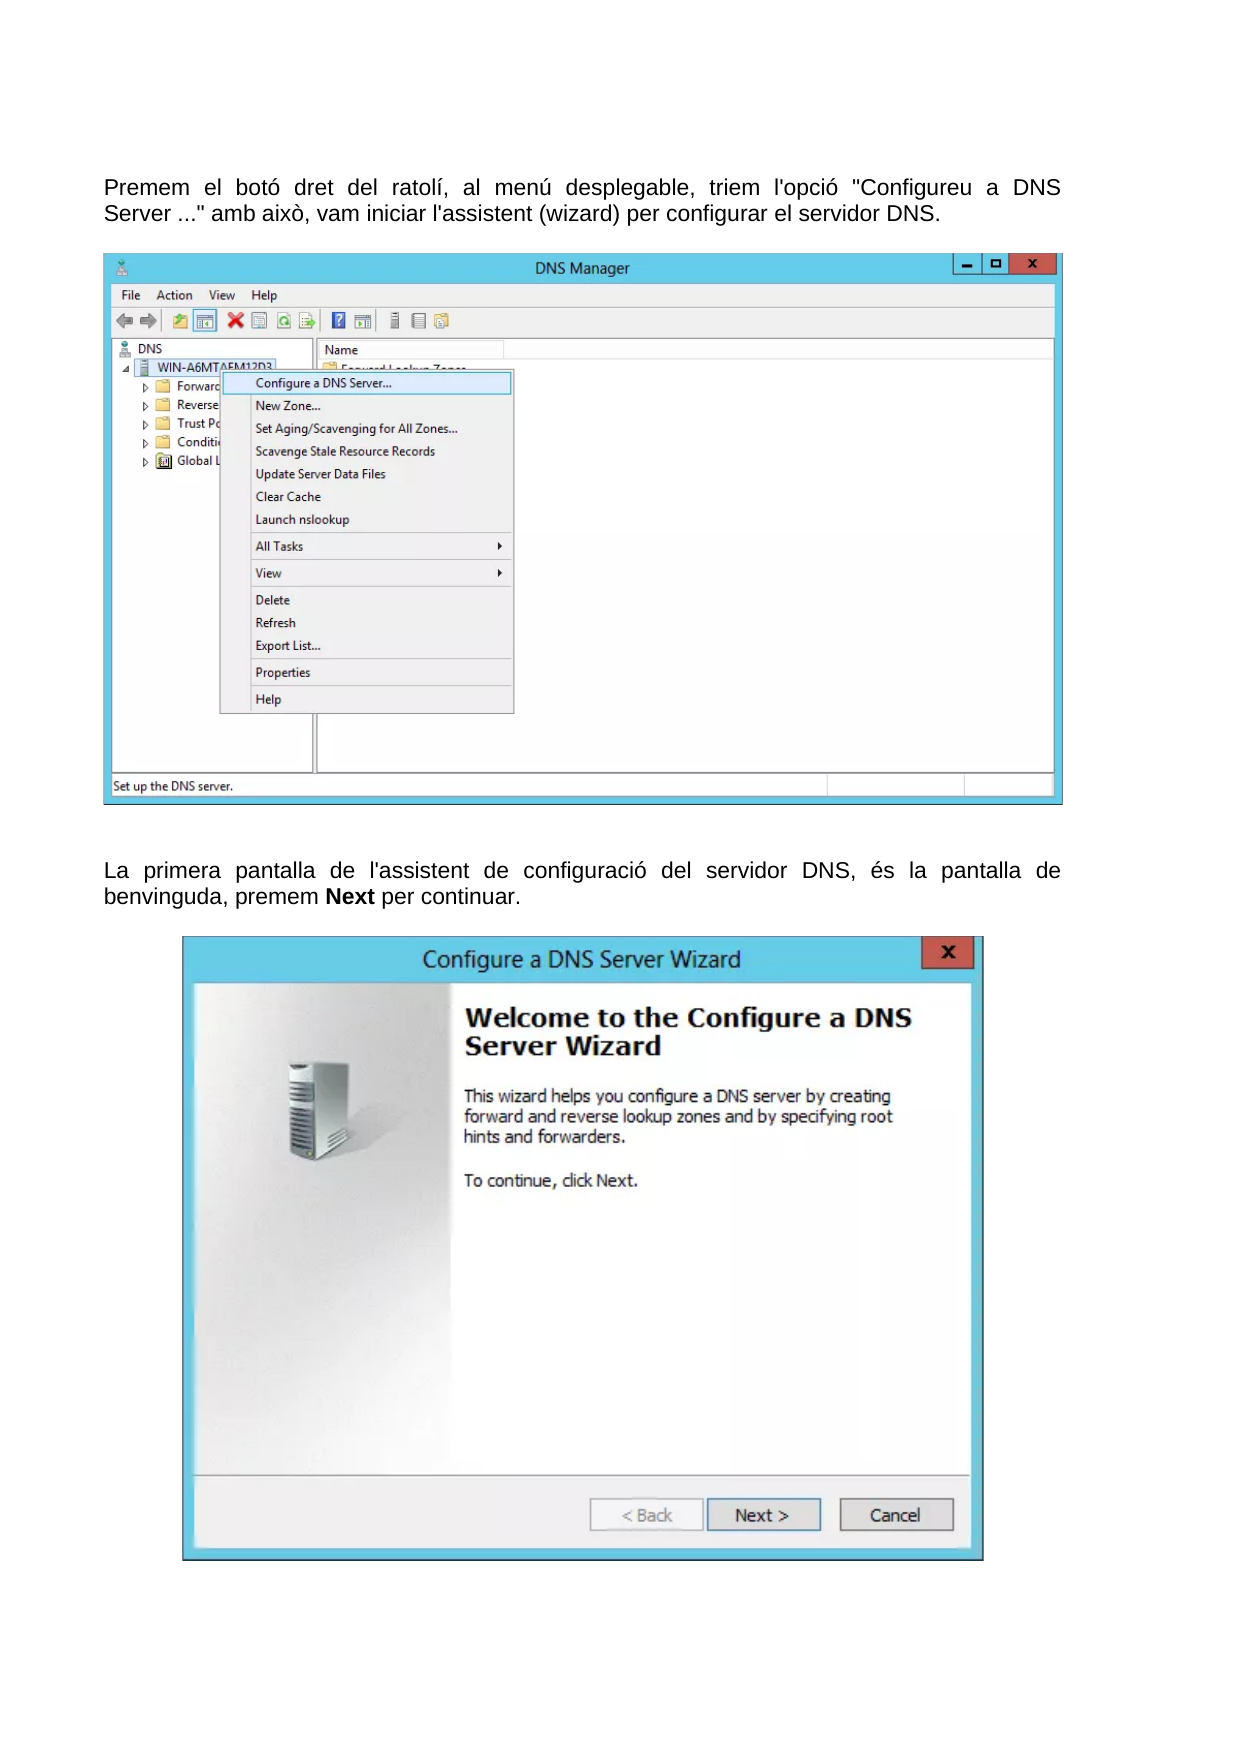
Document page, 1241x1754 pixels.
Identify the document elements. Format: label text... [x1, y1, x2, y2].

text La primera pantalla de l'assistent de configuració del servidor DNS, és la pantalla de benvinguda, premem Next per continuar. [103, 857, 1063, 909]
text Premem el botó dret del ratolí, al menú desplegable, triem l'opció "Configureu a DNS Server ..." amb això, vam iniciar l'assistent (wizard) per configurar el servidor DNS. [103, 174, 1063, 227]
picture [103, 253, 1063, 805]
picture [182, 936, 984, 1561]
